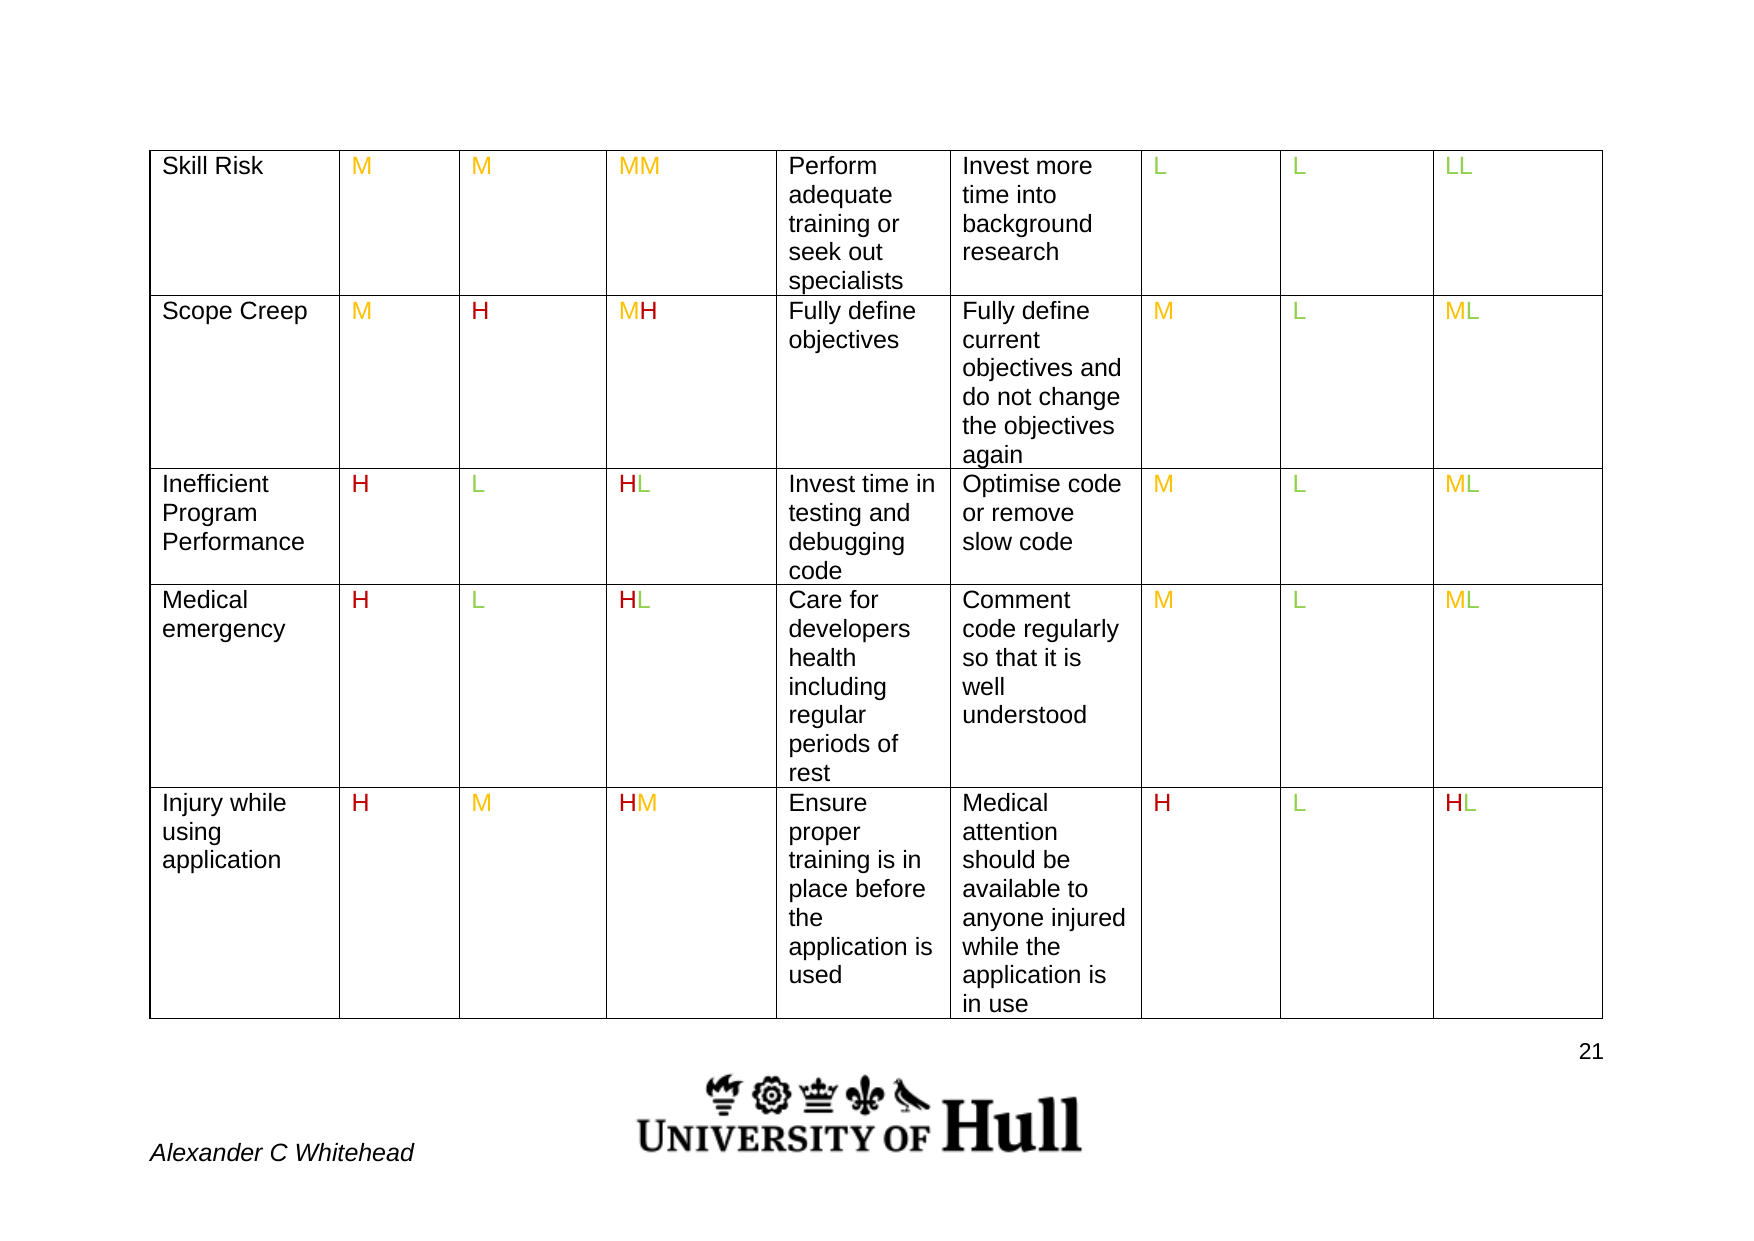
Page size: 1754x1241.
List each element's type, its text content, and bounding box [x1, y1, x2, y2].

table_cell M [340, 296, 459, 468]
table_cell ML [1434, 585, 1602, 787]
table_cell M [1142, 469, 1280, 584]
table_cell L [1142, 151, 1280, 295]
table_cell Injury while using application [151, 788, 339, 1018]
table_cell M [460, 151, 606, 295]
table_cell HM [607, 788, 776, 1018]
table_cell Fully define current objectives and do not change the objectives again [951, 296, 1141, 468]
table_cell HL [1434, 788, 1602, 1018]
table_cell LL [1434, 151, 1602, 295]
table_cell L [460, 585, 606, 787]
table_cell M [460, 788, 606, 1018]
table_cell H [1142, 788, 1280, 1018]
table_cell Optimise code or remove slow code [951, 469, 1141, 584]
table_cell M [340, 151, 459, 295]
table_cell ML [1434, 296, 1602, 468]
table_cell Medical emergency [151, 585, 339, 787]
table_cell H [460, 296, 606, 468]
table_cell HL [607, 469, 776, 584]
table_cell Care for developers health including regular periods of rest [777, 585, 950, 787]
table_cell ML [1434, 469, 1602, 584]
table_cell MM [607, 151, 776, 295]
table_cell M [1142, 296, 1280, 468]
table_cell L [1281, 788, 1433, 1018]
table_cell L [1281, 151, 1433, 295]
table_cell Skill Risk [151, 151, 339, 295]
table_cell Comment code regularly so that it is well understood [951, 585, 1141, 787]
table_cell L [460, 469, 606, 584]
table_cell Ensure proper training is in place before the application is used [777, 788, 950, 1018]
table_cell L [1281, 585, 1433, 787]
table_cell Invest time in testing and debugging code [777, 469, 950, 584]
table_cell Invest more time into background research [951, 151, 1141, 295]
table_cell Inefficient Program Performance [151, 469, 339, 584]
table_cell MH [607, 296, 776, 468]
table_cell L [1281, 296, 1433, 468]
table_cell Medical attention should be available to anyone injured while the application is in use [951, 788, 1141, 1018]
picture [630, 1064, 1091, 1162]
table_cell Perform adequate training or seek out specialists [777, 151, 950, 295]
table_cell M [1142, 585, 1280, 787]
table_cell L [1281, 469, 1433, 584]
table_cell H [340, 788, 459, 1018]
table_cell H [340, 585, 459, 787]
table_cell Fully define objectives [777, 296, 950, 468]
table_cell Scope Creep [151, 296, 339, 468]
table_cell HL [607, 585, 776, 787]
table_cell H [340, 469, 459, 584]
